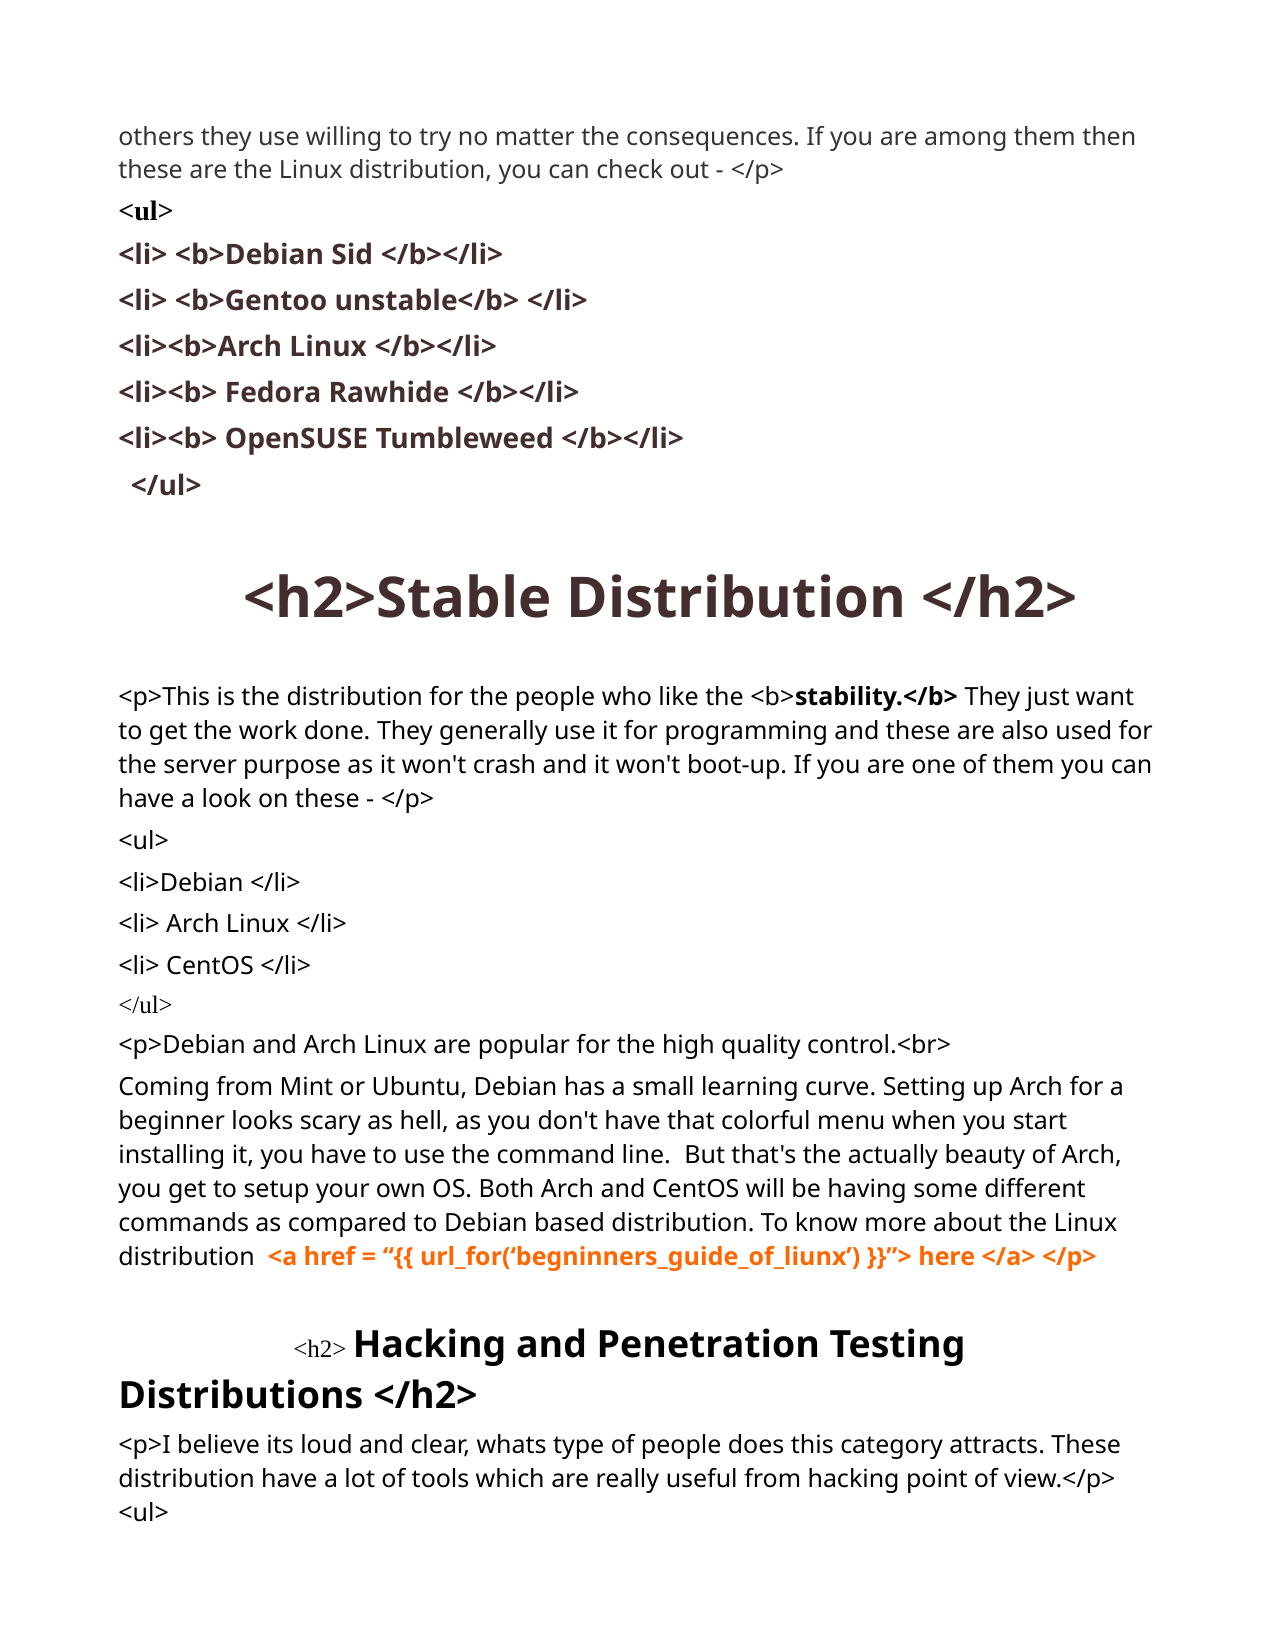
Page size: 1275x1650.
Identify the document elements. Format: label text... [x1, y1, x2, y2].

text </ul> [118, 990, 1157, 1019]
text <h2> Hacking and Penetration Testing Distributions </h2> [118, 1317, 1157, 1419]
text <li><b> Fedora Rawhide </b></li> [118, 373, 1157, 411]
text <ul> [118, 822, 1157, 856]
text <p>Debian and Arch Linux are popular for the high quality control.<br> [118, 1026, 1157, 1061]
text <li><b>Arch Linux </b></li> [118, 327, 1157, 365]
text Coming from Mint or Ubuntu, Debian has a small learning curve. Setting up Arch for a beginner looks scary as hell, as you don't have that colorful menu when you start installing it, you have to use the command line. But that's the actually beauty of Arch, you get to setup your own OS. Both Arch and CentOS will be having some different commands as compared to Debian based distribution. To know more about the Linux distribution <a href = “{{ url_for(‘begninners_guide_of_liunx’) }}”> here </a> </p> [118, 1068, 1157, 1273]
text <li><b> OpenSUSE Tumbleweed </b></li> [118, 419, 1157, 457]
text <h2>Stable Distribution </h2> [118, 557, 1157, 634]
text <li> Arch Linux </li> [118, 906, 1157, 940]
text <ul> [118, 1495, 1157, 1529]
text <ul> [118, 194, 1157, 226]
text </ul> [118, 465, 1157, 503]
text <li> CentOS </li> [118, 948, 1157, 982]
text <p>This is the distribution for the people who like the <b>stability.</b> They just want to get the work done. They generally use it for programming and these are also used for the server purpose as it won't crash and it won't boot-up. If you are one of them you can have a look on these - </p> [118, 678, 1157, 814]
text <li> <b>Debian Sid </b></li> [118, 234, 1157, 273]
text <li>Debian </li> [118, 864, 1157, 898]
text others they use willing to try no matter the consequences. If you are among them then these are the Linux distribution, you can check out - </p> [118, 118, 1157, 186]
text <li> <b>Gentoo unstable</b> </li> [118, 280, 1157, 319]
text <p>I believe its loud and clear, whats type of people does this category attracts. These distribution have a lot of tools which are really useful from hacking point of view.</p> [118, 1427, 1157, 1495]
